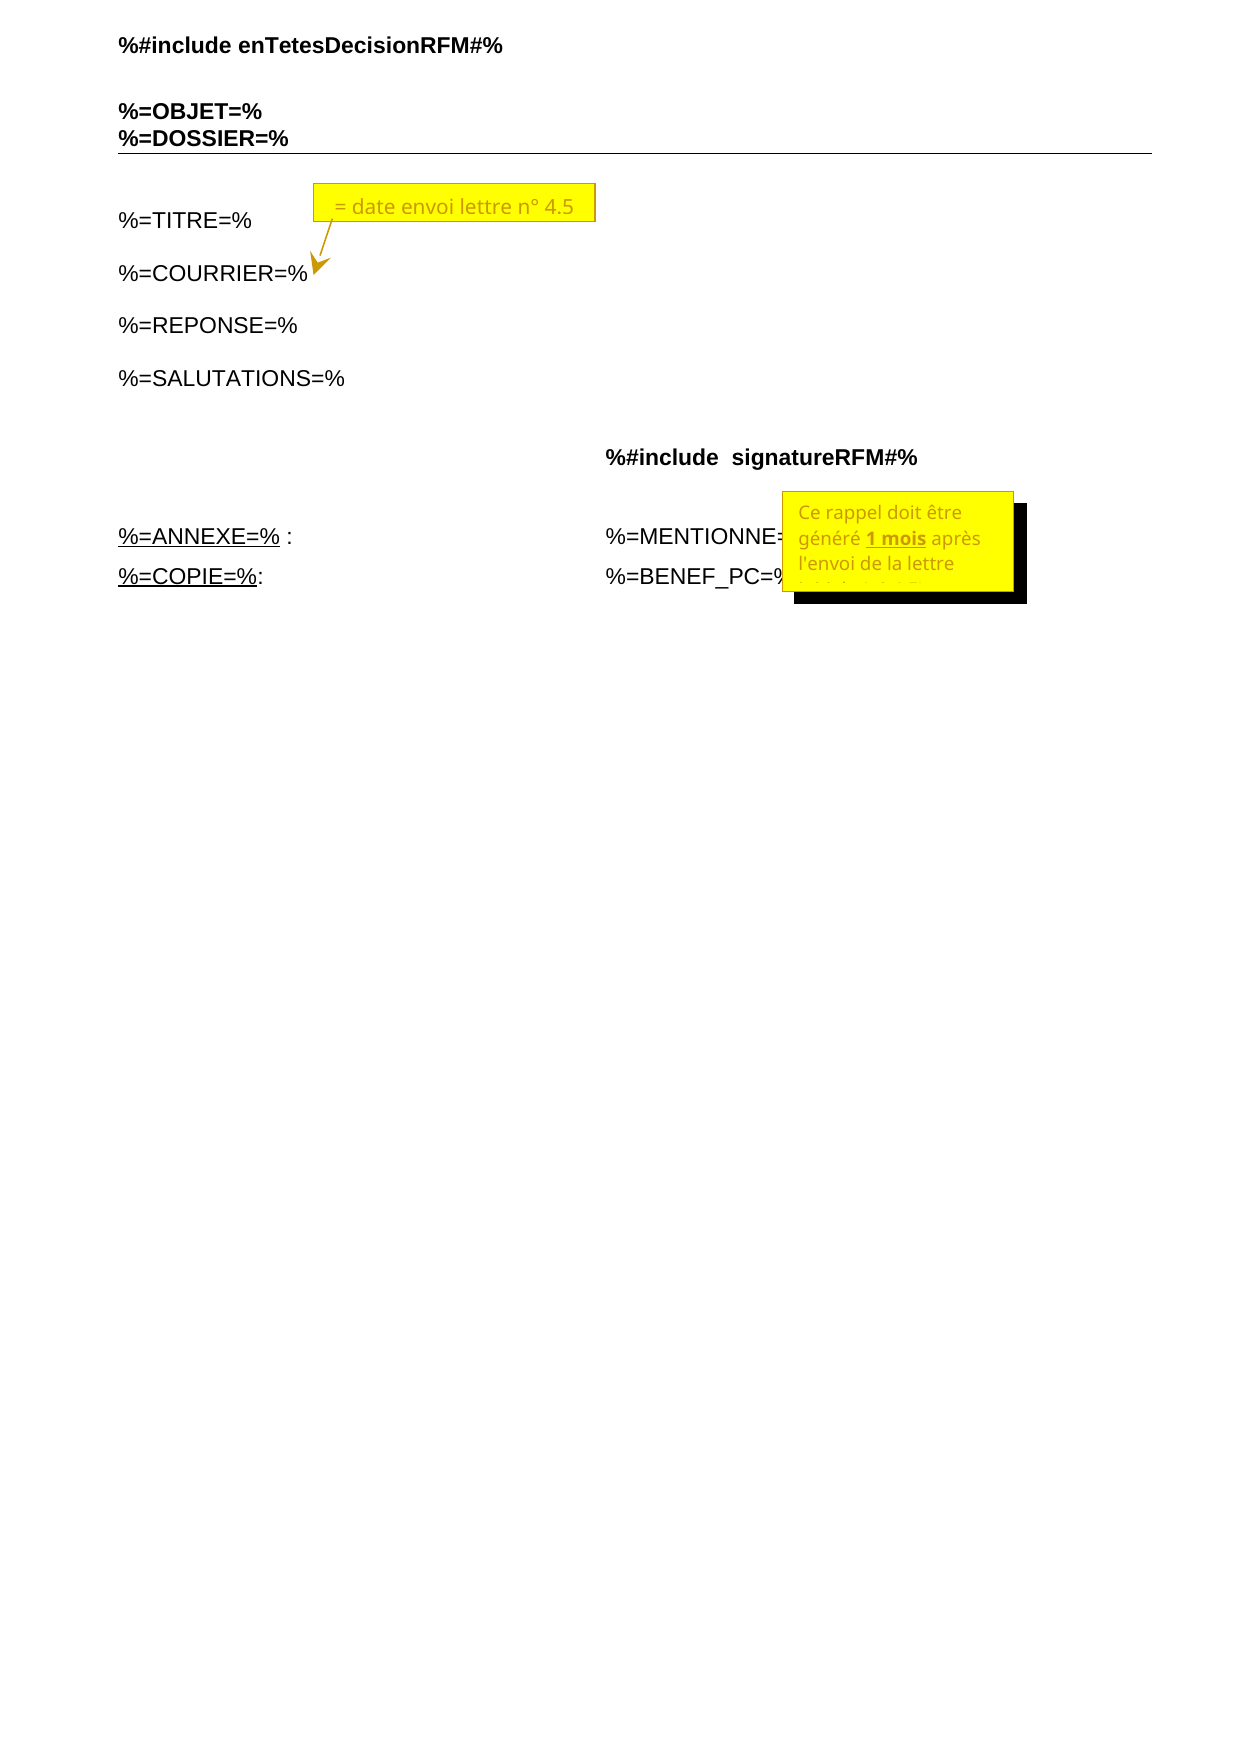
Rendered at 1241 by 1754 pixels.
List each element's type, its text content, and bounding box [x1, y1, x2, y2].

text %=COPIE=%: %=BENEF_PC=% [1027, 563, 1152, 589]
text %=TITRE=% [118, 207, 330, 233]
text %#include enTetesDecisionRFM#% [118, 32, 1152, 59]
text [329, 207, 1152, 233]
text %=ANNEXE=% : %=MENTIONNE=% [118, 523, 782, 549]
text %=SALUTATIONS=% [118, 365, 1152, 391]
text Ce rappel doit être généré 1 mois après l'envoi de la lettre initiale (n° 4.5) [798, 499, 998, 583]
text %=OBJET=% [118, 98, 1152, 125]
text %=REPONSE=% [118, 312, 1152, 339]
text %=COURRIER=% [118, 259, 1152, 286]
text %#include signatureRFM#% [118, 444, 1152, 470]
text %=ANNEXE=% : %=MENTIONNE=% [1027, 523, 1152, 549]
text = date envoi lettre n° 4.5 [329, 192, 579, 213]
text %=COPIE=%: %=BENEF_PC=% [118, 563, 782, 589]
text %=DOSSIER=% [118, 125, 1152, 153]
